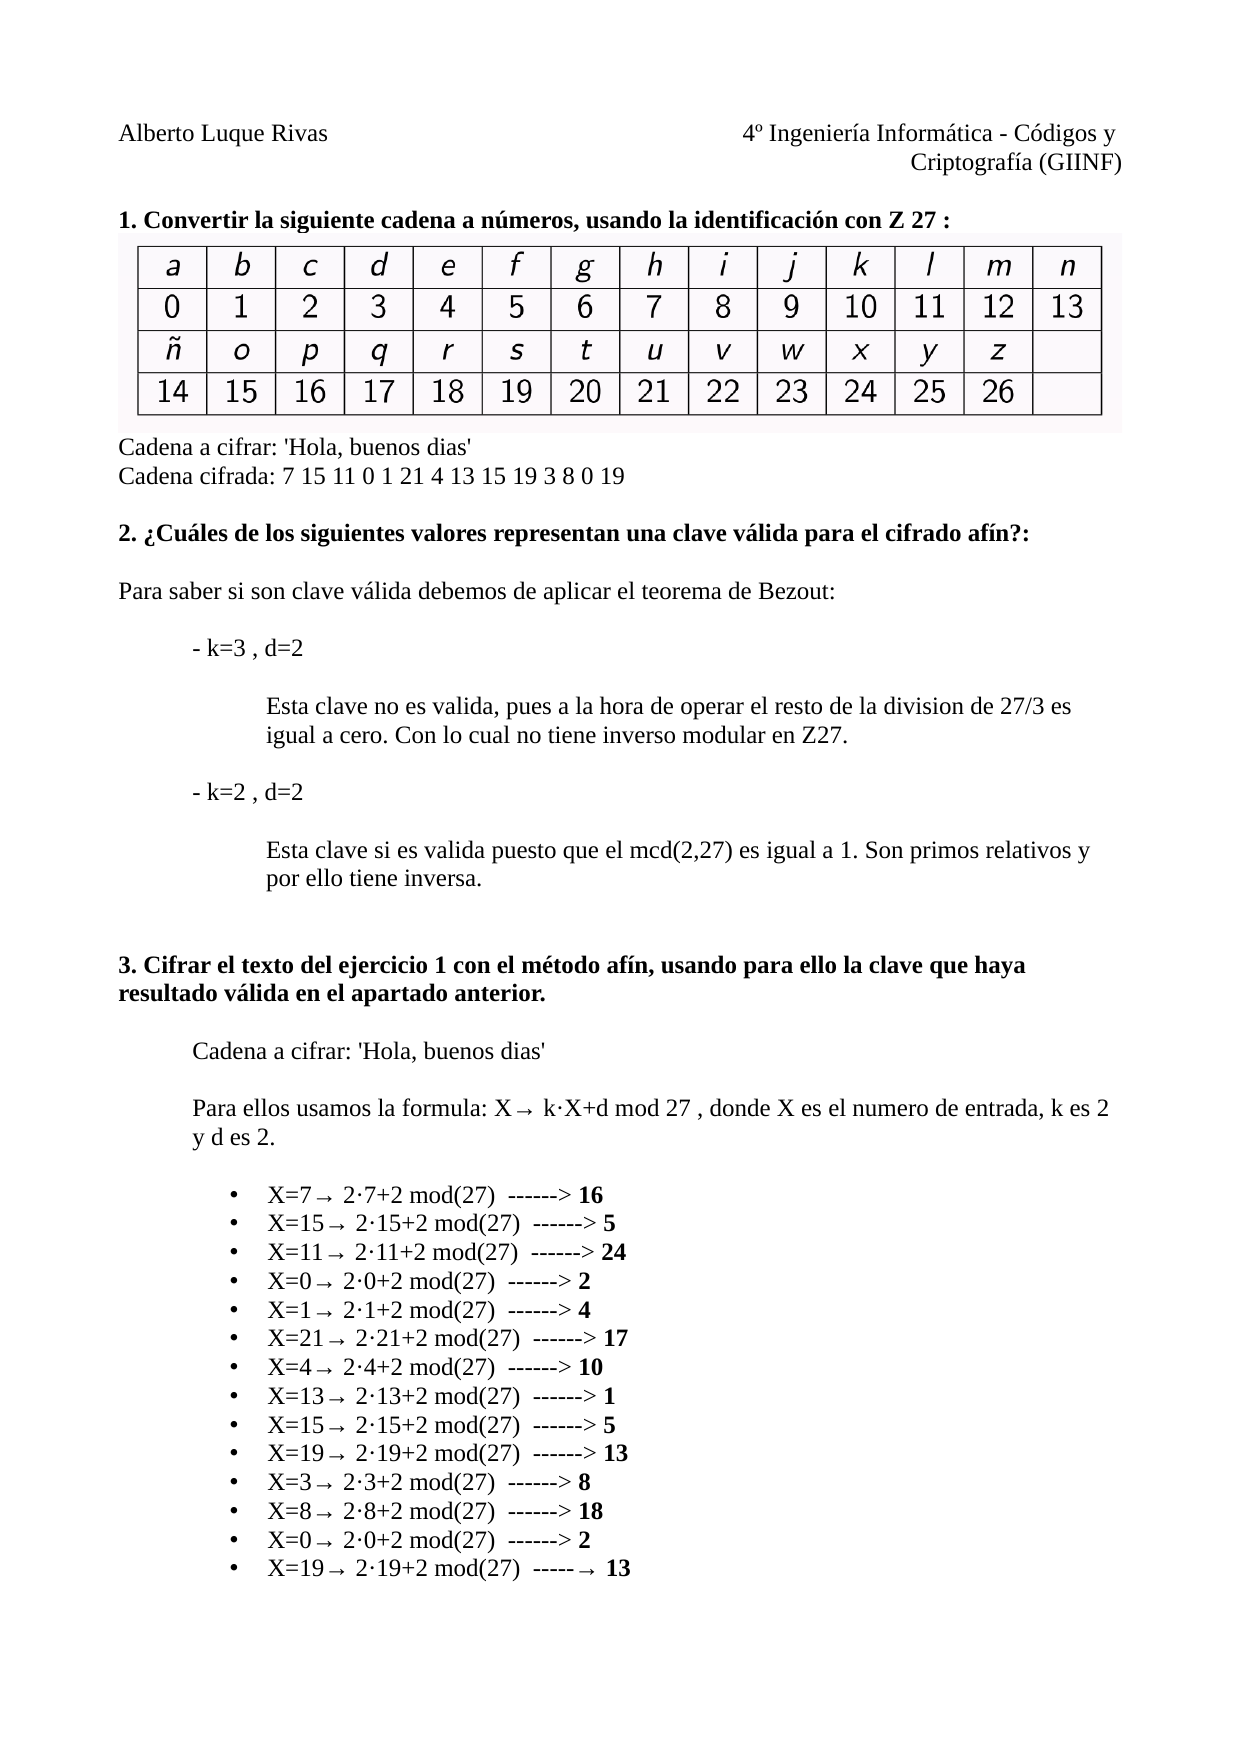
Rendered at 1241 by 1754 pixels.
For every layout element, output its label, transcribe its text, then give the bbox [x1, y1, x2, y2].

text Para saber si son clave válida debemos de aplicar el teorema de Bezout: [118, 576, 1122, 605]
list X=7→ 2·7+2 mod(27) ------> 16 [229, 1180, 1122, 1208]
text Cadena cifrada: 7 15 11 0 1 21 4 13 15 19 3 8 0 19 [118, 461, 1122, 490]
list X=21→ 2·21+2 mod(27) ------> 17 [229, 1323, 1122, 1352]
text 2. ¿Cuáles de los siguientes valores representan una clave válida para el cifrado afín?: [118, 518, 1122, 547]
text Cadena a cifrar: 'Hola, buenos dias' [118, 433, 1122, 461]
list X=19→ 2·19+2 mod(27) -----→ 13 [229, 1553, 1122, 1582]
text Para ellos usamos la formula: X→ k·X+d mod 27 , donde X es el numero de entrada, k es 2 y d es 2. [118, 1093, 1122, 1151]
text 3. Cifrar el texto del ejercicio 1 con el método afín, usando para ello la clave que haya resultado válida en el apartado anterior. [118, 950, 1122, 1007]
list X=15→ 2·15+2 mod(27) ------> 5 [229, 1410, 1122, 1438]
text Esta clave si es valida puesto que el mcd(2,27) es igual a 1. Son primos relativos y por ello tiene inversa. [118, 835, 1122, 892]
list X=19→ 2·19+2 mod(27) ------> 13 [229, 1438, 1122, 1467]
text Cadena a cifrar: 'Hola, buenos dias' [118, 1036, 1122, 1065]
list X=1→ 2·1+2 mod(27) ------> 4 [229, 1295, 1122, 1323]
list X=0→ 2·0+2 mod(27) ------> 2 [229, 1525, 1122, 1553]
text - k=2 , d=2 [118, 777, 1122, 806]
text Esta clave no es valida, pues a la hora de operar el resto de la division de 27/3 es igual a cero. Con lo cual no tiene inverso modular en Z27. [118, 691, 1122, 748]
list X=0→ 2·0+2 mod(27) ------> 2 [229, 1266, 1122, 1295]
list X=15→ 2·15+2 mod(27) ------> 5 [229, 1208, 1122, 1237]
list X=11→ 2·11+2 mod(27) ------> 24 [229, 1237, 1122, 1266]
list X=13→ 2·13+2 mod(27) ------> 1 [229, 1381, 1122, 1410]
list X=3→ 2·3+2 mod(27) ------> 8 [229, 1467, 1122, 1496]
text - k=3 , d=2 [118, 633, 1122, 662]
picture [118, 233, 1123, 433]
list X=4→ 2·4+2 mod(27) ------> 10 [229, 1352, 1122, 1381]
text 1. Convertir la siguiente cadena a números, usando la identificación con Z 27 : [118, 205, 1122, 233]
list X=8→ 2·8+2 mod(27) ------> 18 [229, 1496, 1122, 1525]
